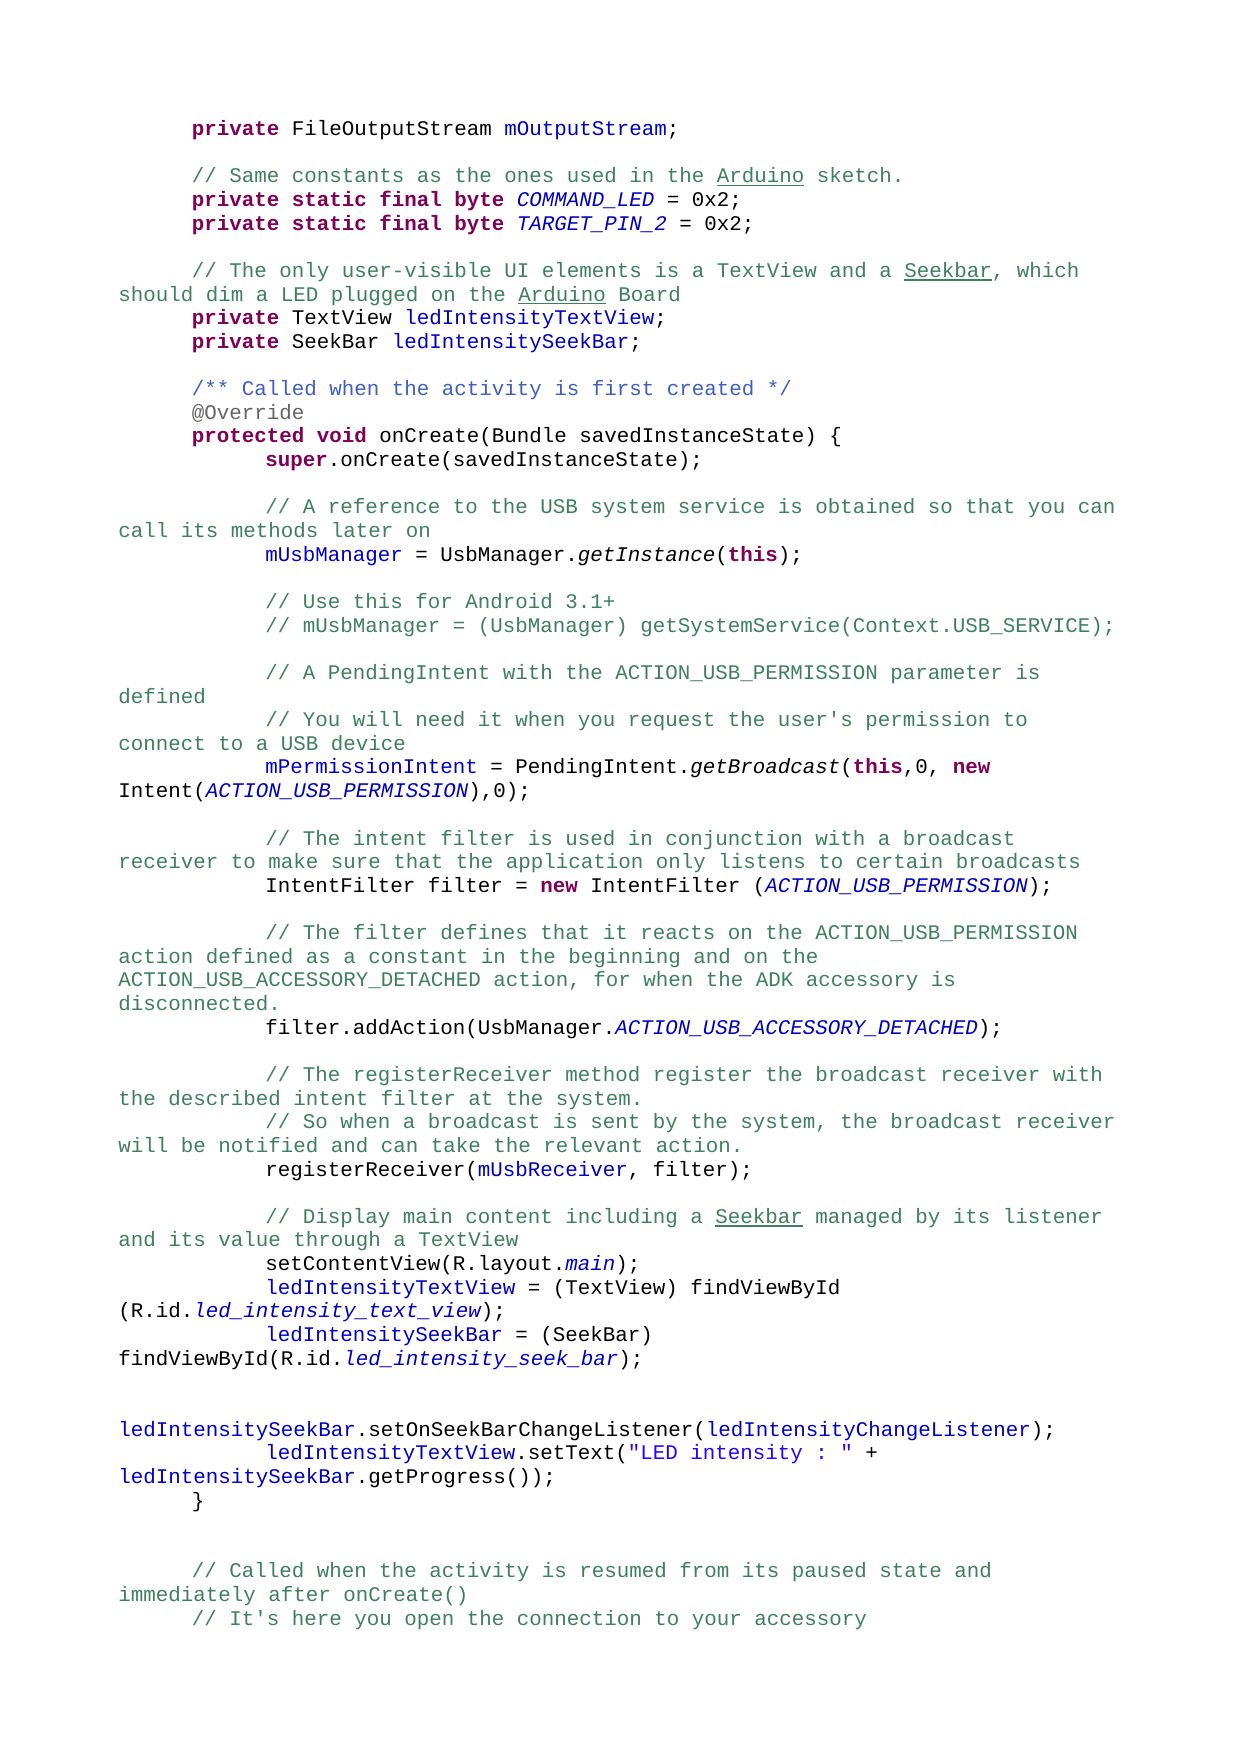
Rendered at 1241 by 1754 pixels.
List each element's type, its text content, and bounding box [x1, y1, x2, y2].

text // It's here you open the connection to your accessory [118, 1608, 1122, 1631]
text private TextView ledIntensityTextView; [118, 307, 1122, 331]
text private static final byte COMMAND_LED = 0x2; [118, 189, 1122, 213]
text // A PendingIntent with the ACTION_USB_PERMISSION parameter is defined [118, 662, 1122, 709]
text ledIntensityTextView = (TextView) findViewById (R.id.led_intensity_text_view); [118, 1277, 1122, 1324]
text // The intent filter is used in conjunction with a broadcast receiver to make sure that the application only listens to certain broadcasts [118, 827, 1122, 875]
text // mUsbManager = (UsbManager) getSystemService(Context.USB_SERVICE); [118, 615, 1122, 638]
text /** Called when the activity is first created */ [118, 378, 1122, 402]
text setContentView(R.layout.main); [118, 1253, 1122, 1277]
text // The filter defines that it reacts on the ACTION_USB_PERMISSION action defined as a constant in the beginning and on the ACTION_USB_ACCESSORY_DETACHED action, for when the ADK accessory is disconnected. [118, 922, 1122, 1017]
text protected void onCreate(Bundle savedInstanceState) { [118, 426, 1122, 449]
text // The registerReceiver method register the broadcast receiver with the described intent filter at the system. [118, 1064, 1122, 1111]
text mPermissionIntent = PendingIntent.getBroadcast(this,0, new Intent(ACTION_USB_PERMISSION),0); [118, 757, 1122, 804]
text ledIntensitySeekBar.setOnSeekBarChangeListener(ledIntensityChangeListener); [118, 1371, 1122, 1442]
text // A reference to the USB system service is obtained so that you can call its methods later on [118, 496, 1122, 544]
text private FileOutputStream mOutputStream; [118, 118, 1122, 142]
text private SeekBar ledIntensitySeekBar; [118, 331, 1122, 354]
text filter.addAction(UsbManager.ACTION_USB_ACCESSORY_DETACHED); [118, 1017, 1122, 1040]
text registerReceiver(mUsbReceiver, filter); [118, 1158, 1122, 1182]
text mUsbManager = UsbManager.getInstance(this); [118, 544, 1122, 567]
text ledIntensitySeekBar = (SeekBar) findViewById(R.id.led_intensity_seek_bar); [118, 1324, 1122, 1371]
text ledIntensityTextView.setText("LED intensity : " + ledIntensitySeekBar.getProgress()); [118, 1442, 1122, 1489]
text @Override [118, 402, 1122, 426]
text // Display main content including a Seekbar managed by its listener and its value through a TextView [118, 1206, 1122, 1253]
text // The only user-visible UI elements is a TextView and a Seekbar, which should dim a LED plugged on the Arduino Board [118, 260, 1122, 307]
text IntentFilter filter = new IntentFilter (ACTION_USB_PERMISSION); [118, 875, 1122, 898]
text // Called when the activity is resumed from its paused state and immediately after onCreate() [118, 1561, 1122, 1608]
text super.onCreate(savedInstanceState); [118, 449, 1122, 473]
text } [118, 1489, 1122, 1513]
text // You will need it when you request the user's permission to connect to a USB device [118, 709, 1122, 757]
text private static final byte TARGET_PIN_2 = 0x2; [118, 213, 1122, 236]
text // So when a broadcast is sent by the system, the broadcast receiver will be notified and can take the relevant action. [118, 1111, 1122, 1158]
text // Same constants as the ones used in the Arduino sketch. [118, 165, 1122, 189]
text // Use this for Android 3.1+ [118, 591, 1122, 615]
